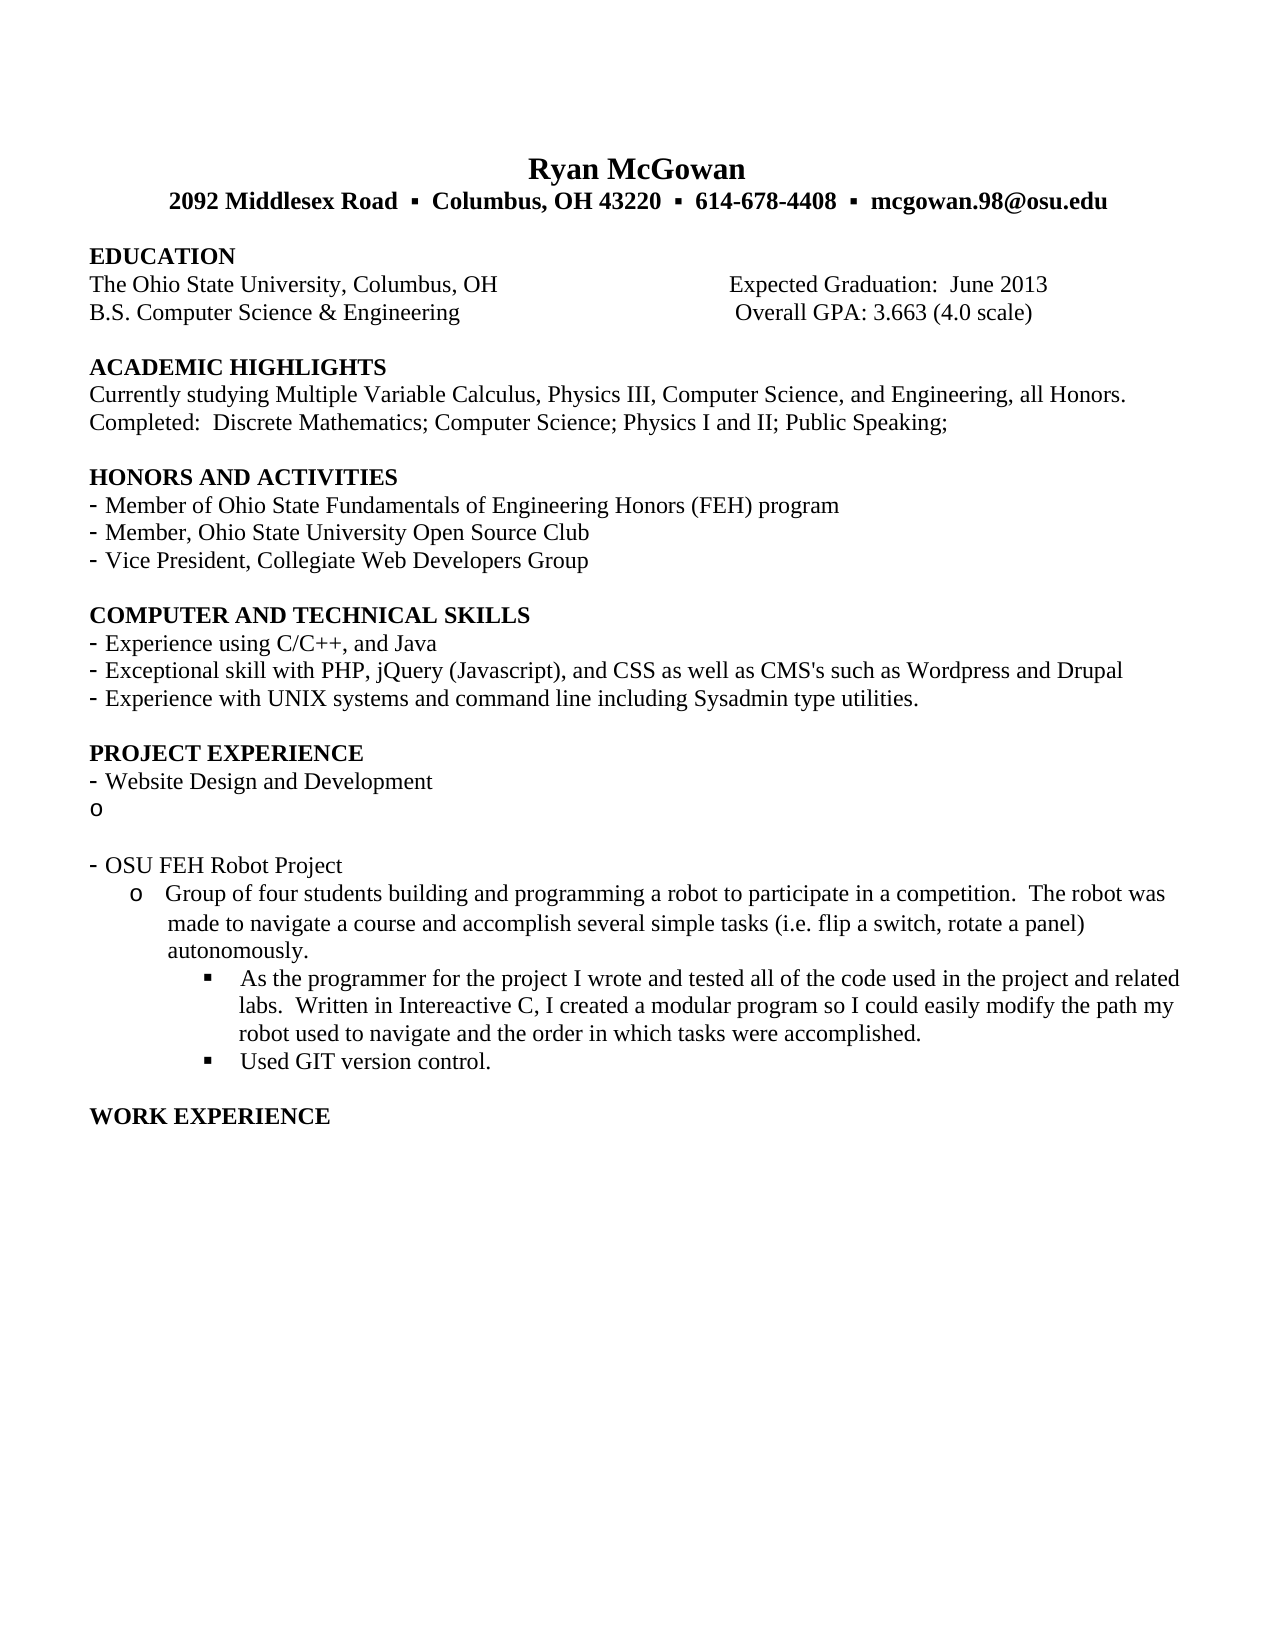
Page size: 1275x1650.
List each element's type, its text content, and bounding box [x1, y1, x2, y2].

text COMPUTER AND TECHNICAL SKILLS [89, 601, 1184, 629]
text Currently studying Multiple Variable Calculus, Physics III, Computer Science, and Engineering, all Honors. [89, 380, 1184, 408]
text The Ohio State University, Columbus, OH Expected Graduation: June 2013 [89, 270, 1184, 297]
subtitle EDUCATION [89, 242, 1184, 270]
text Completed: Discrete Mathematics; Computer Science; Physics I and II; Public Speaking; [89, 408, 1184, 436]
text PROJECT EXPERIENCE [89, 739, 1184, 767]
list Experience with UNIX systems and command line including Sysadmin type utilities. [89, 684, 1184, 712]
list Member, Ohio State University Open Source Club [89, 518, 1184, 546]
list Experience using C/C++, and Java [89, 629, 1184, 656]
list Exceptional skill with PHP, jQuery (Javascript), and CSS as well as CMS's such as Wordpress and Drupal [89, 656, 1184, 684]
list Used GIT version control. [202, 1047, 1184, 1074]
list Website Design and Development [89, 767, 1184, 794]
list As the programmer for the project I wrote and tested all of the code used in the project and related labs. Written in Intereactive C, I created a modular program so I could easily modify the path my robot used to navigate and the order in which tasks were accomplished. [202, 964, 1184, 1047]
text Ryan McGowan [164, 150, 1109, 186]
list Vice President, Collegiate Web Developers Group [89, 546, 1184, 573]
text ACADEMIC HIGHLIGHTS [89, 353, 1184, 380]
subtitle WORK EXPERIENCE [89, 1102, 1184, 1129]
list Group of four students building and programming a robot to participate in a competition. The robot was made to navigate a course and accomplish several simple tasks (i.e. flip a switch, rotate a panel) autonomously. [129, 879, 1183, 964]
list OSU FEH Robot Project [89, 852, 1184, 879]
text HONORS AND ACTIVITIES [89, 463, 1184, 491]
list Member of Ohio State Fundamentals of Engineering Honors (FEH) program [89, 491, 1184, 518]
text B.S. Computer Science & Engineering Overall GPA: 3.663 (4.0 scale) [89, 297, 1184, 325]
subtitle 2092 Middlesex Road ▪ Columbus, OH 43220 ▪ 614-678-4408 ▪ mcgowan.98@osu.edu [92, 186, 1185, 215]
